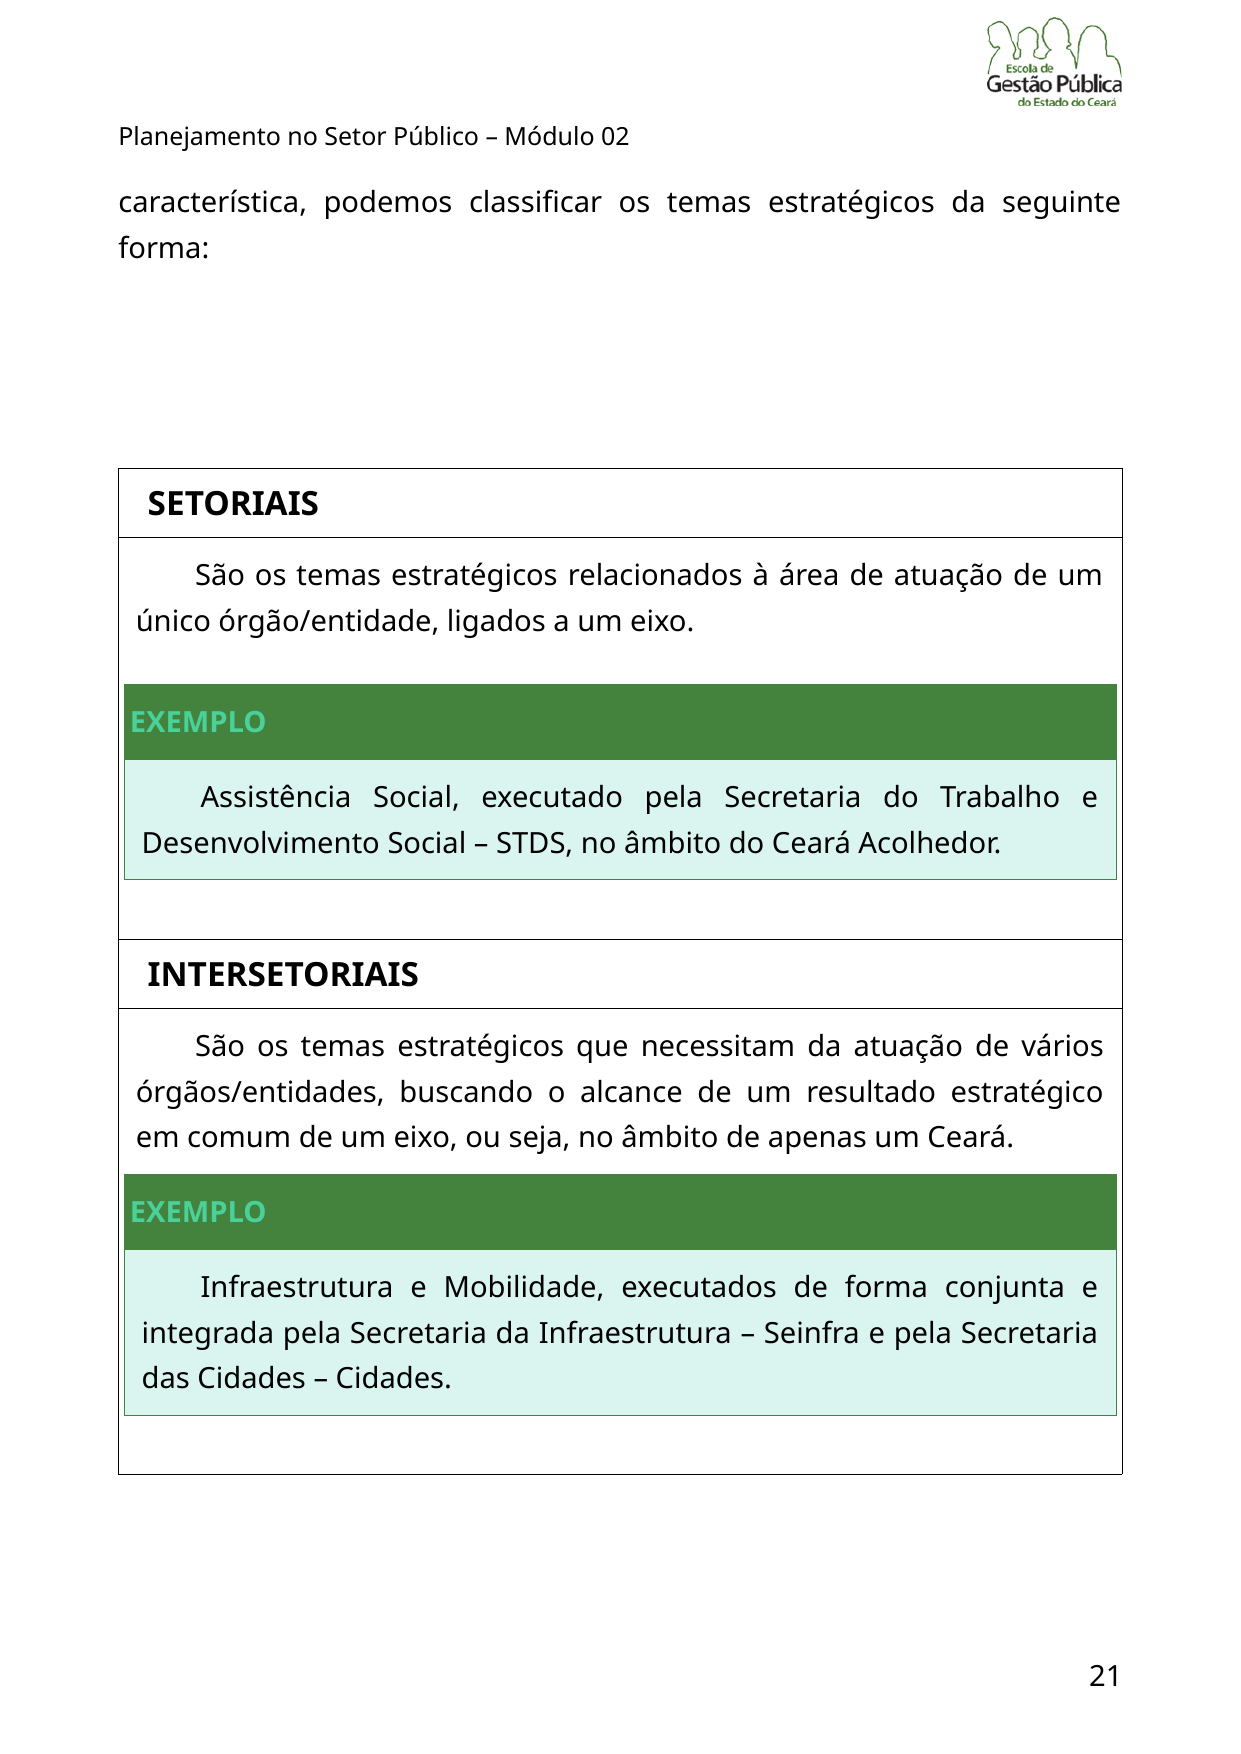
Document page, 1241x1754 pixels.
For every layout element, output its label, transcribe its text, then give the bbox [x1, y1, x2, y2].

table_header SETORIAIS [119, 469, 1122, 537]
text característica, podemos classificar os temas estratégicos da seguinte forma: [118, 182, 1122, 267]
table_header INTERSETORIAIS [119, 940, 1122, 1008]
picture [118, 17, 1122, 106]
table_header EXEMPLO [125, 1175, 1116, 1249]
table_cell Infraestrutura e Mobilidade, executados de forma conjunta e integrada pela Secretaria da Infraestrutura – Seinfra e pela Secretaria das Cidades – Cidades. [125, 1250, 1116, 1415]
table_cell São os temas estratégicos que necessitam da atuação de vários órgãos/entidades, buscando o alcance de um resultado estratégico em comum de um eixo, ou seja, no âmbito de apenas um Ceará. [119, 1009, 1122, 1474]
table_header EXEMPLO [125, 685, 1116, 759]
table_cell São os temas estratégicos relacionados à área de atuação de um único órgão/entidade, ligados a um eixo. [119, 538, 1122, 939]
table_cell Assistência Social, executado pela Secretaria do Trabalho e Desenvolvimento Social – STDS, no âmbito do Ceará Acolhedor. [125, 760, 1116, 879]
